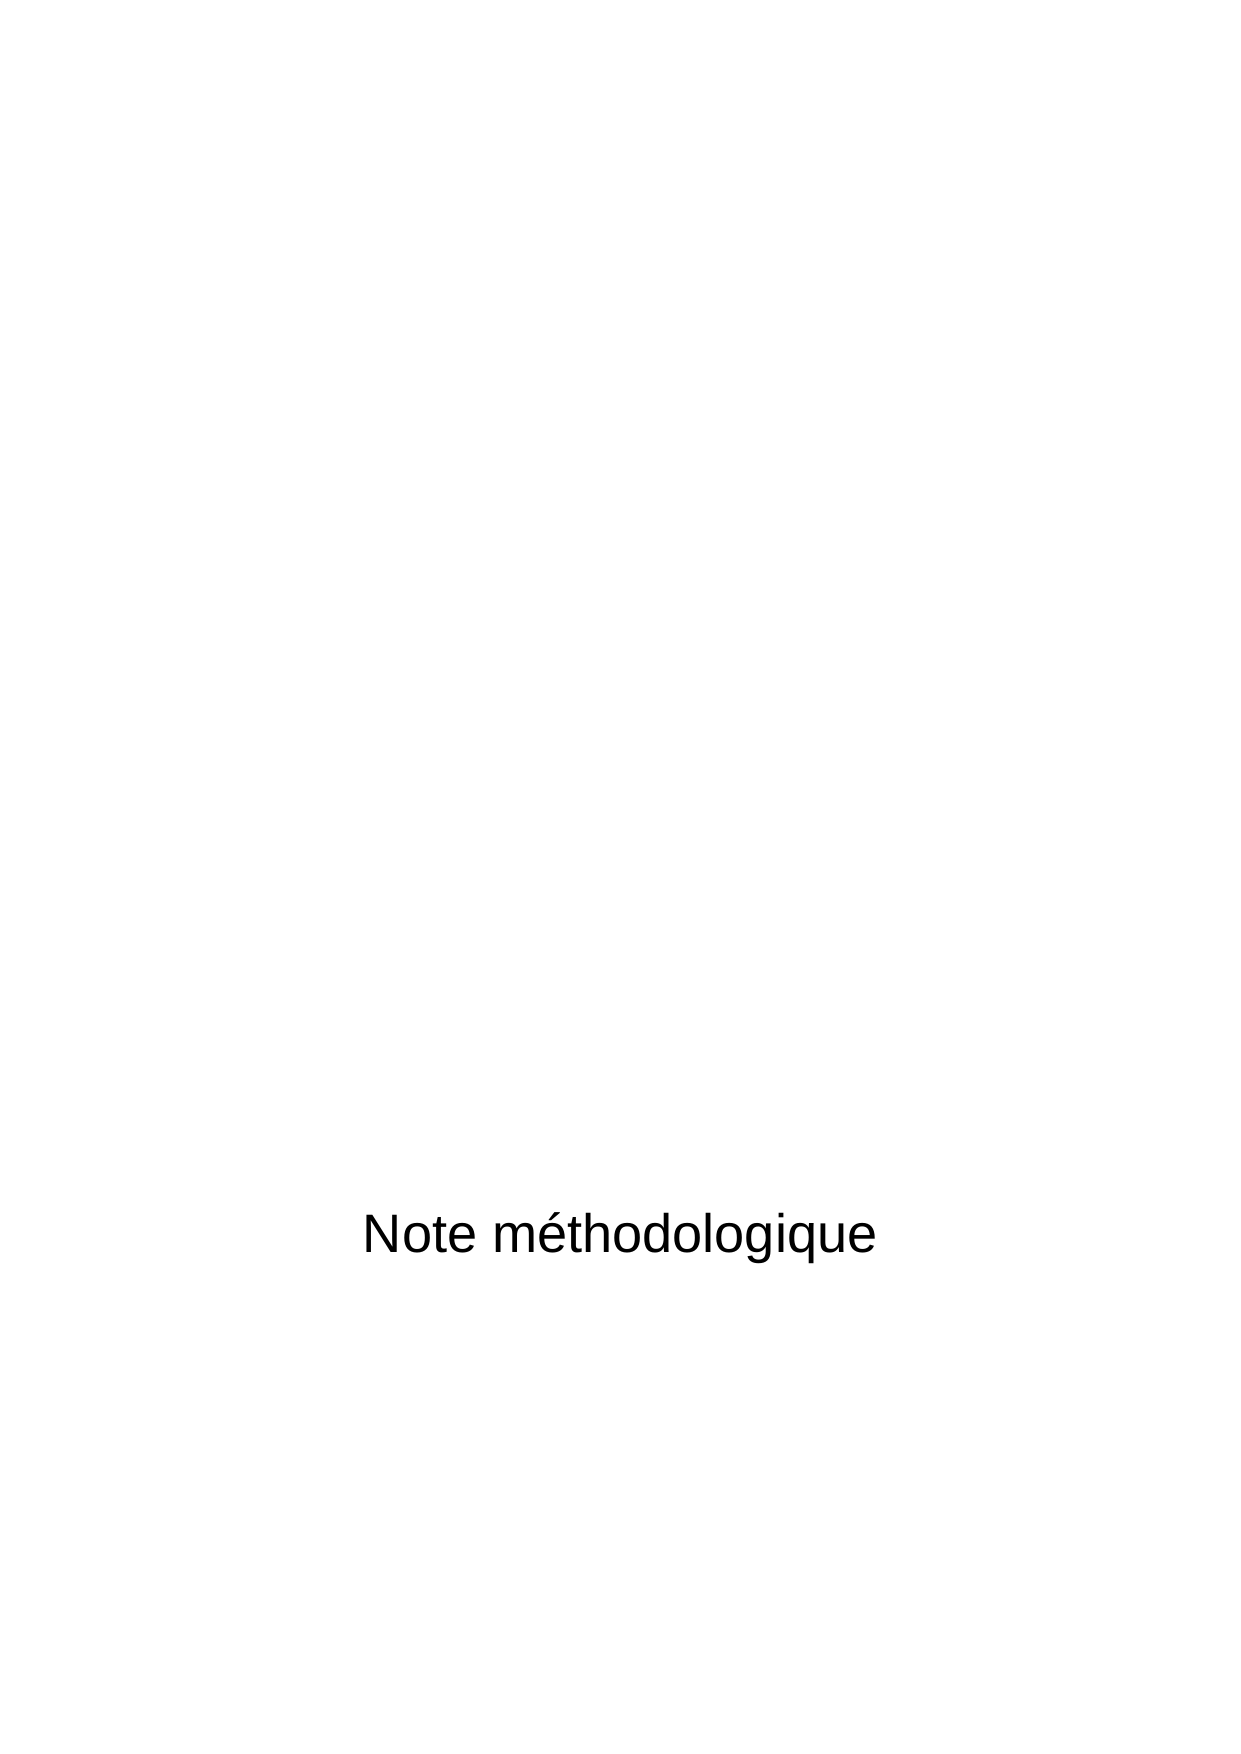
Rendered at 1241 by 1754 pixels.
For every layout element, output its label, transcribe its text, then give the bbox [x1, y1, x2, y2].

text Note méthodologique [118, 1202, 1122, 1264]
